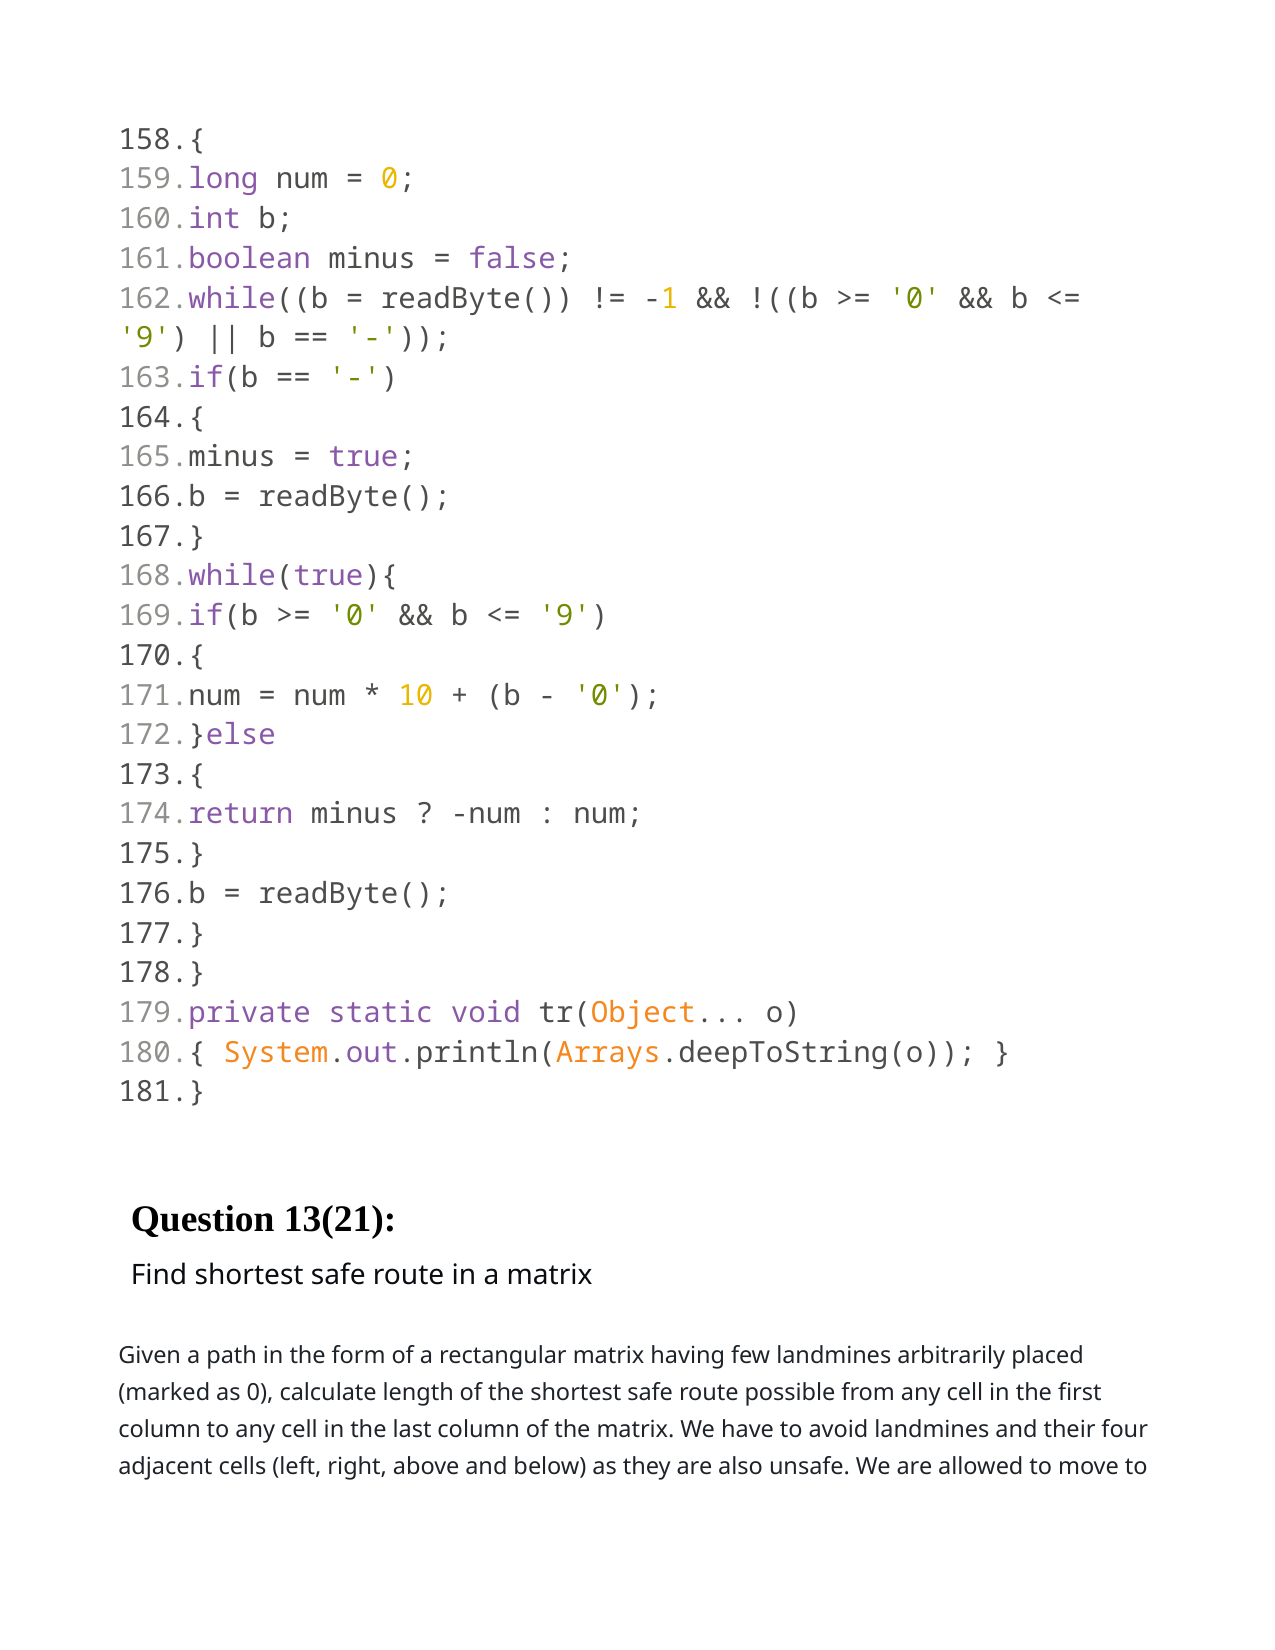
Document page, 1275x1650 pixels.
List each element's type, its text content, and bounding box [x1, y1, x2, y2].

list int b; [118, 197, 1157, 237]
text Question 13(21): [131, 1197, 1157, 1240]
list num = num * 10 + (b - '0'); [118, 674, 1157, 713]
list long num = 0; [118, 158, 1157, 197]
list { [118, 753, 1157, 793]
list private static void tr(Object... o) [118, 991, 1157, 1031]
list return minus ? -num : num; [118, 793, 1157, 832]
list while((b = readByte()) != -1 && !((b >= '0' && b <= '9') || b == '-')); [118, 277, 1157, 356]
list while(true){ [118, 555, 1157, 594]
list }else [118, 713, 1157, 753]
list { [118, 634, 1157, 674]
list if(b >= '0' && b <= '9') [118, 594, 1157, 634]
list minus = true; [118, 436, 1157, 475]
list { [118, 118, 1157, 158]
list b = readByte(); [118, 475, 1157, 515]
list } [118, 952, 1157, 991]
list if(b == '-') [118, 356, 1157, 396]
text Given a path in the form of a rectangular matrix having few landmines arbitrarily placed (marked as 0), calculate length of the shortest safe route possible from any cell in the first column to any cell in the last column of the matrix. We have to avoid landmines and their four adjacent cells (left, right, above and below) as they are also unsafe. We are allowed to move to [118, 1305, 1157, 1481]
list } [118, 832, 1157, 872]
list b = readByte(); [118, 872, 1157, 912]
list { System.out.println(Arrays.deepToString(o)); } [118, 1031, 1157, 1071]
list } [118, 912, 1157, 952]
subtitle Find shortest safe route in a matrix [131, 1254, 1157, 1293]
list } [118, 515, 1157, 555]
list } [118, 1071, 1157, 1110]
list boolean minus = false; [118, 237, 1157, 277]
list { [118, 396, 1157, 436]
